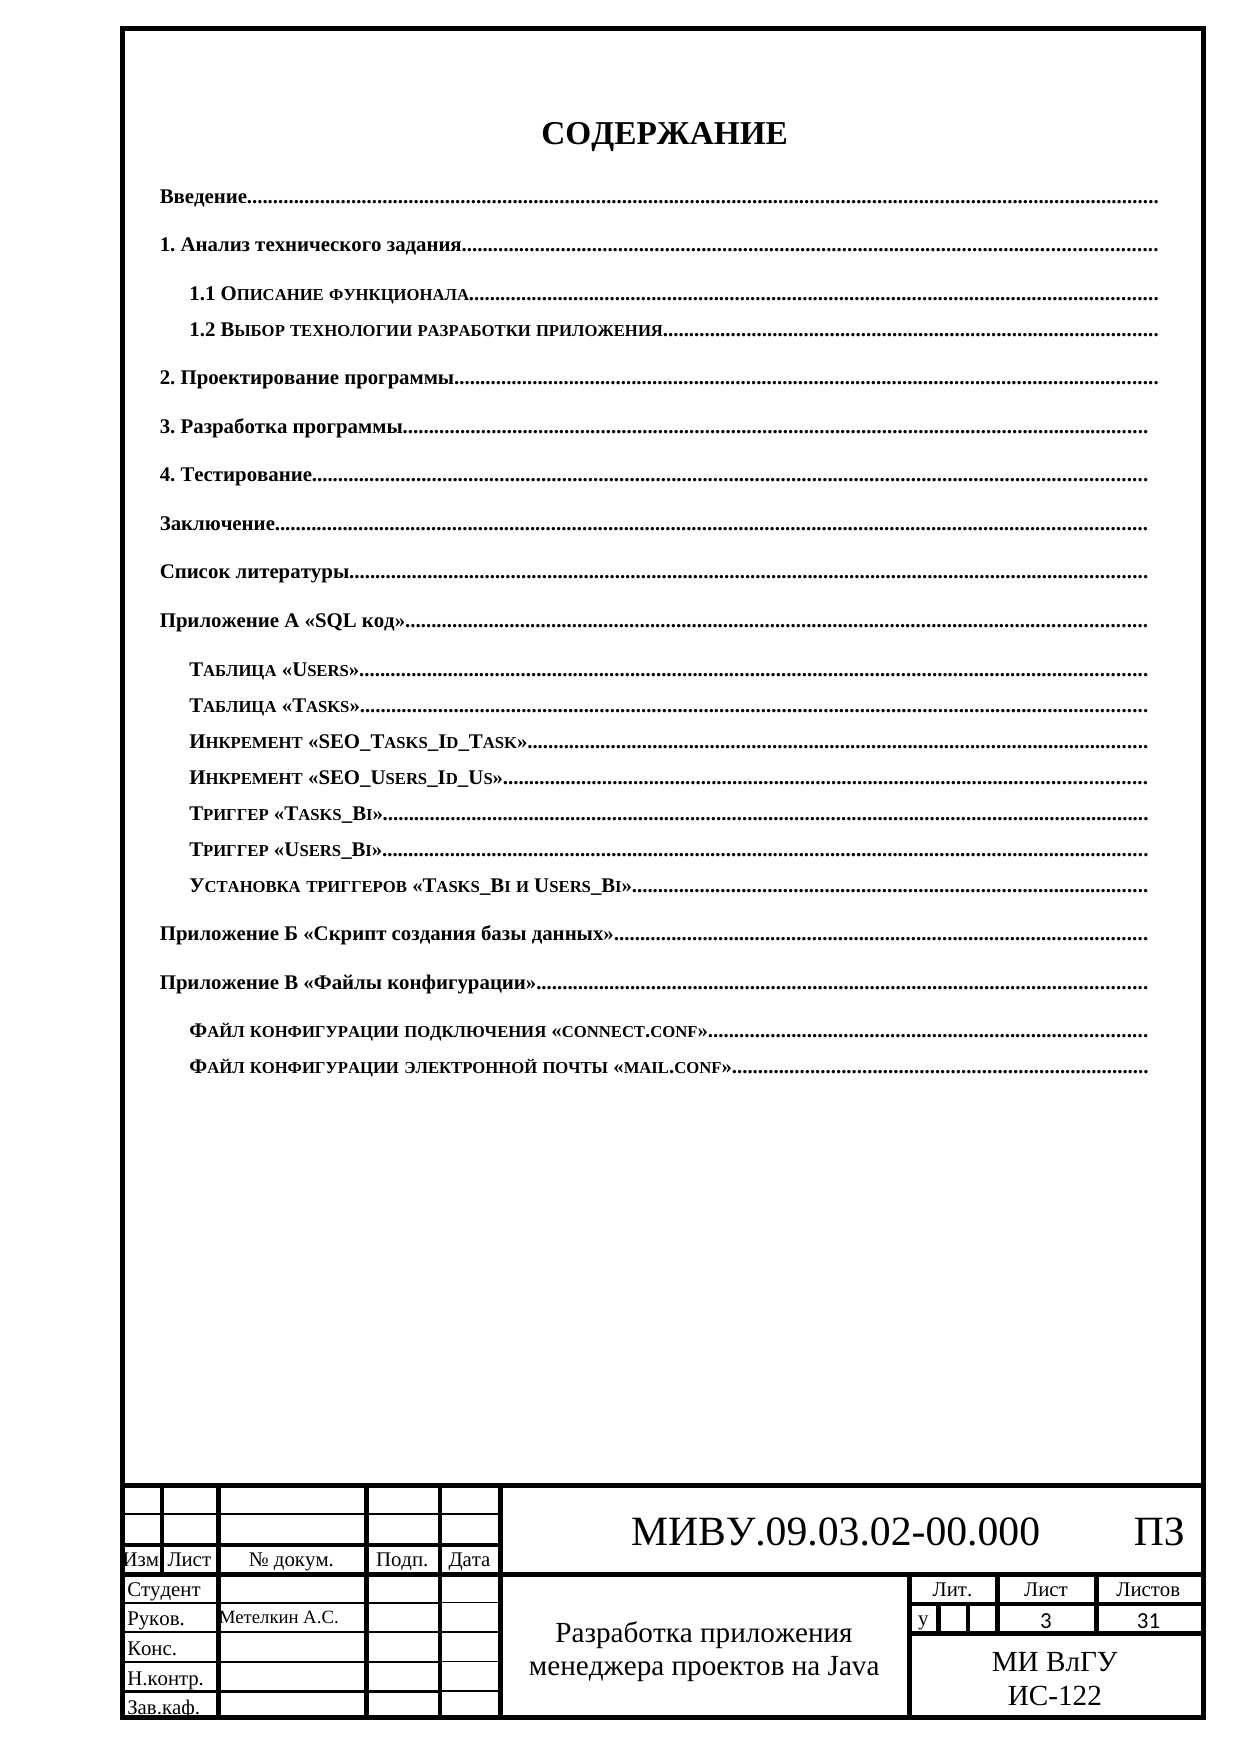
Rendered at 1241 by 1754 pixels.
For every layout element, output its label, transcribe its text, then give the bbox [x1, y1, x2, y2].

text 4. Тестирование 21 [159, 462, 1107, 486]
text Приложение В «Файлы конфигурации» 31 [159, 970, 1107, 994]
text 3. Разработка программы 14 [159, 414, 1107, 438]
text 1. Анализ технического задания 5 [159, 232, 1107, 256]
text Приложение Б «Скрипт создания базы данных» 30 [159, 921, 1107, 945]
subtitle СОДЕРЖАНИЕ [159, 114, 1169, 152]
text Таблица «Users» 28 [174, 657, 1108, 681]
text Введение 4 [159, 184, 1107, 208]
text Установка триггеров «Tasks_Bi и Users_Bi» 28 [174, 873, 1108, 897]
text Файл конфигурации подключения «connect.conf» 31 [174, 1018, 1108, 1042]
text Приложение А «SQL код» 28 [159, 608, 1107, 632]
text Триггер «Tasks_Bi» 28 [174, 801, 1108, 825]
text 1.1 Описание функционала 5 [174, 281, 1108, 305]
text Заключение 26 [159, 511, 1107, 535]
text 2. Проектирование программы 8 [159, 365, 1107, 389]
text Таблица «Tasks» 28 [174, 693, 1108, 717]
text Триггер «Users_Bi» 28 [174, 837, 1108, 861]
text Файл конфигурации электронной почты «mail.conf» 31 [174, 1054, 1108, 1078]
text Инкремент «SEO_Users_Id_Us» 28 [174, 765, 1108, 789]
text Список литературы 27 [159, 559, 1107, 583]
text 1.2 Выбор технологии разработки приложения 5 [174, 317, 1108, 341]
text Инкремент «SEO_Tasks_Id_Task» 28 [174, 729, 1108, 753]
